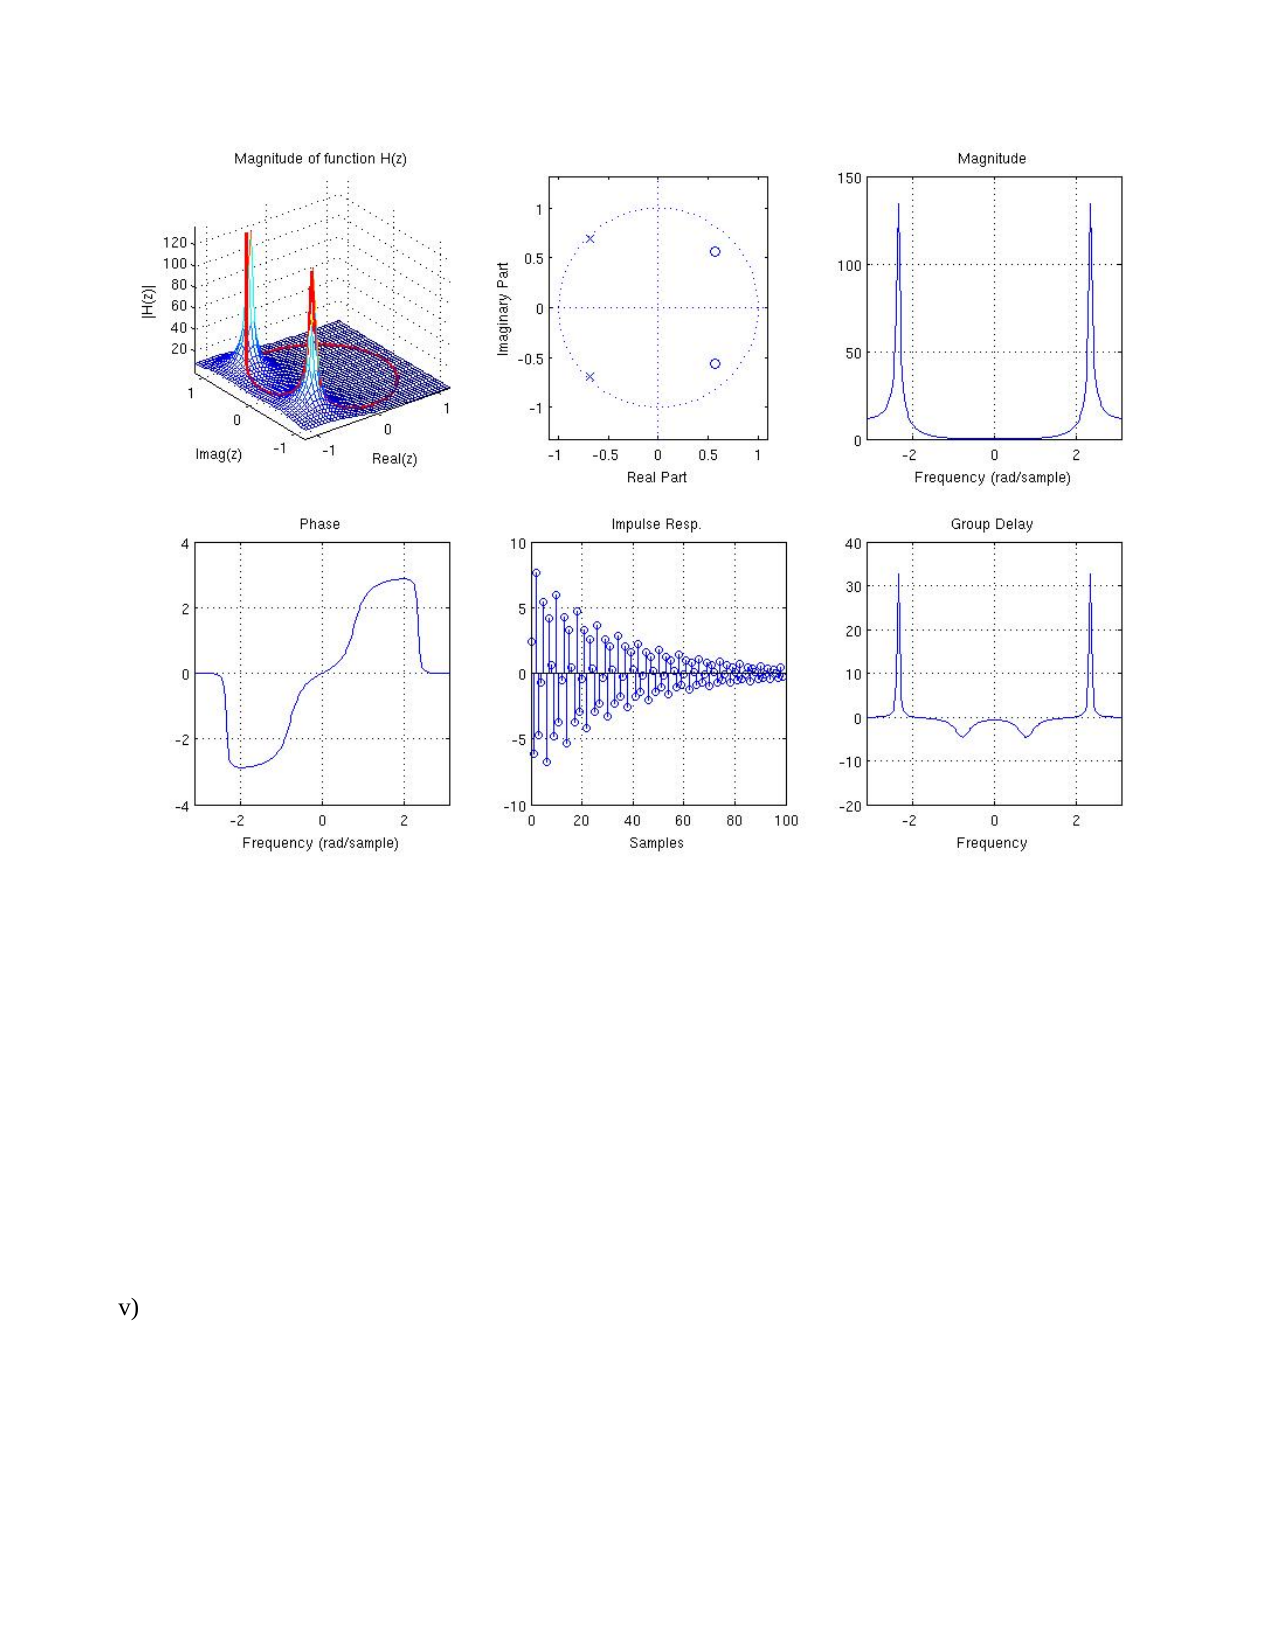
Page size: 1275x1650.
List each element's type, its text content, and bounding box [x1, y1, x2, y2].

text v) [118, 1292, 1157, 1321]
picture [39, 118, 1235, 890]
